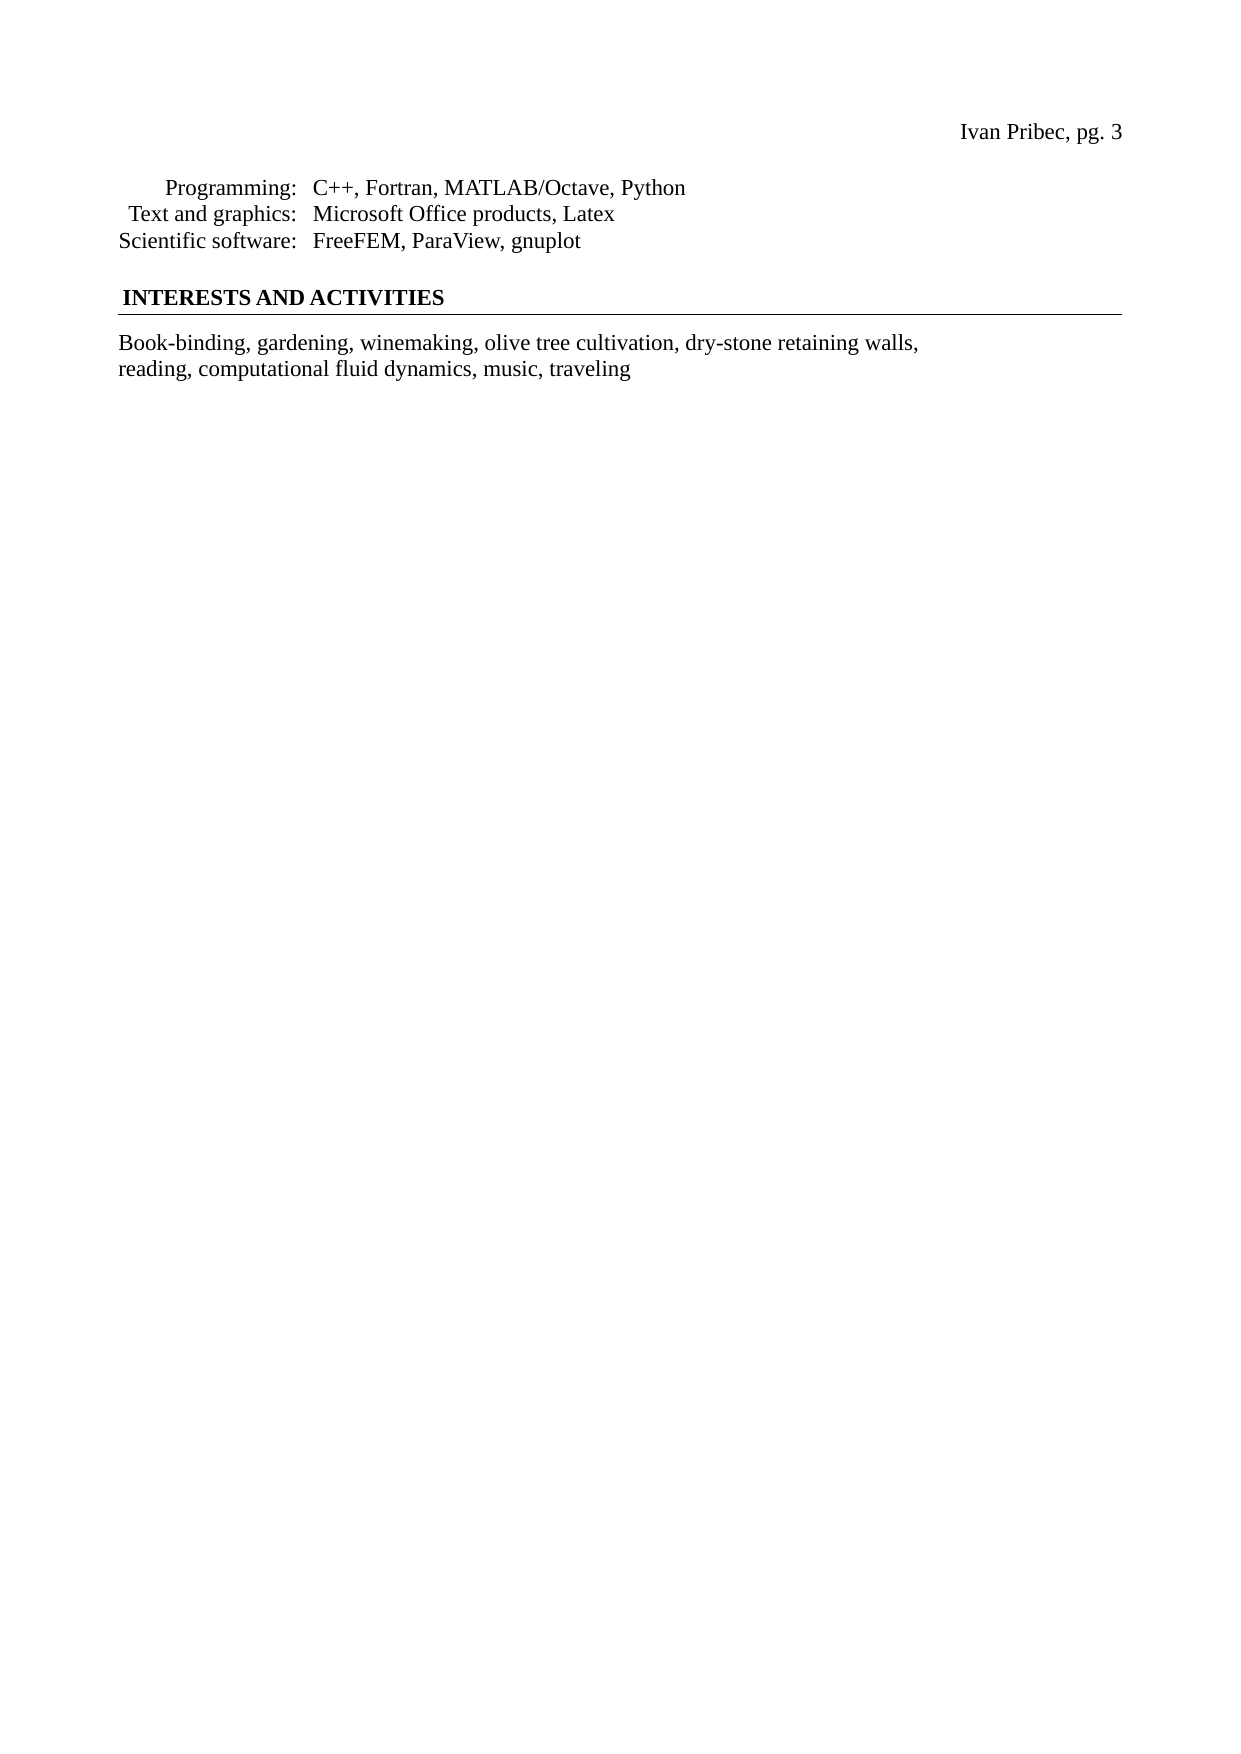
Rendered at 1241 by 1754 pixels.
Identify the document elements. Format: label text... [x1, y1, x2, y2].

text Book-binding, gardening, winemaking, olive tree cultivation, dry-stone retaining walls, [118, 329, 1122, 355]
text Scientific software: FreeFEM, ParaView, gnuplot [118, 227, 1122, 253]
text Programming: C++, Fortran, MATLAB/Octave, Python [118, 174, 1122, 200]
text reading, computational fluid dynamics, music, traveling [118, 355, 1122, 382]
text Text and graphics: Microsoft Office products, Latex [118, 200, 1122, 227]
text INTERESTS AND ACTIVITIES [118, 279, 1122, 314]
